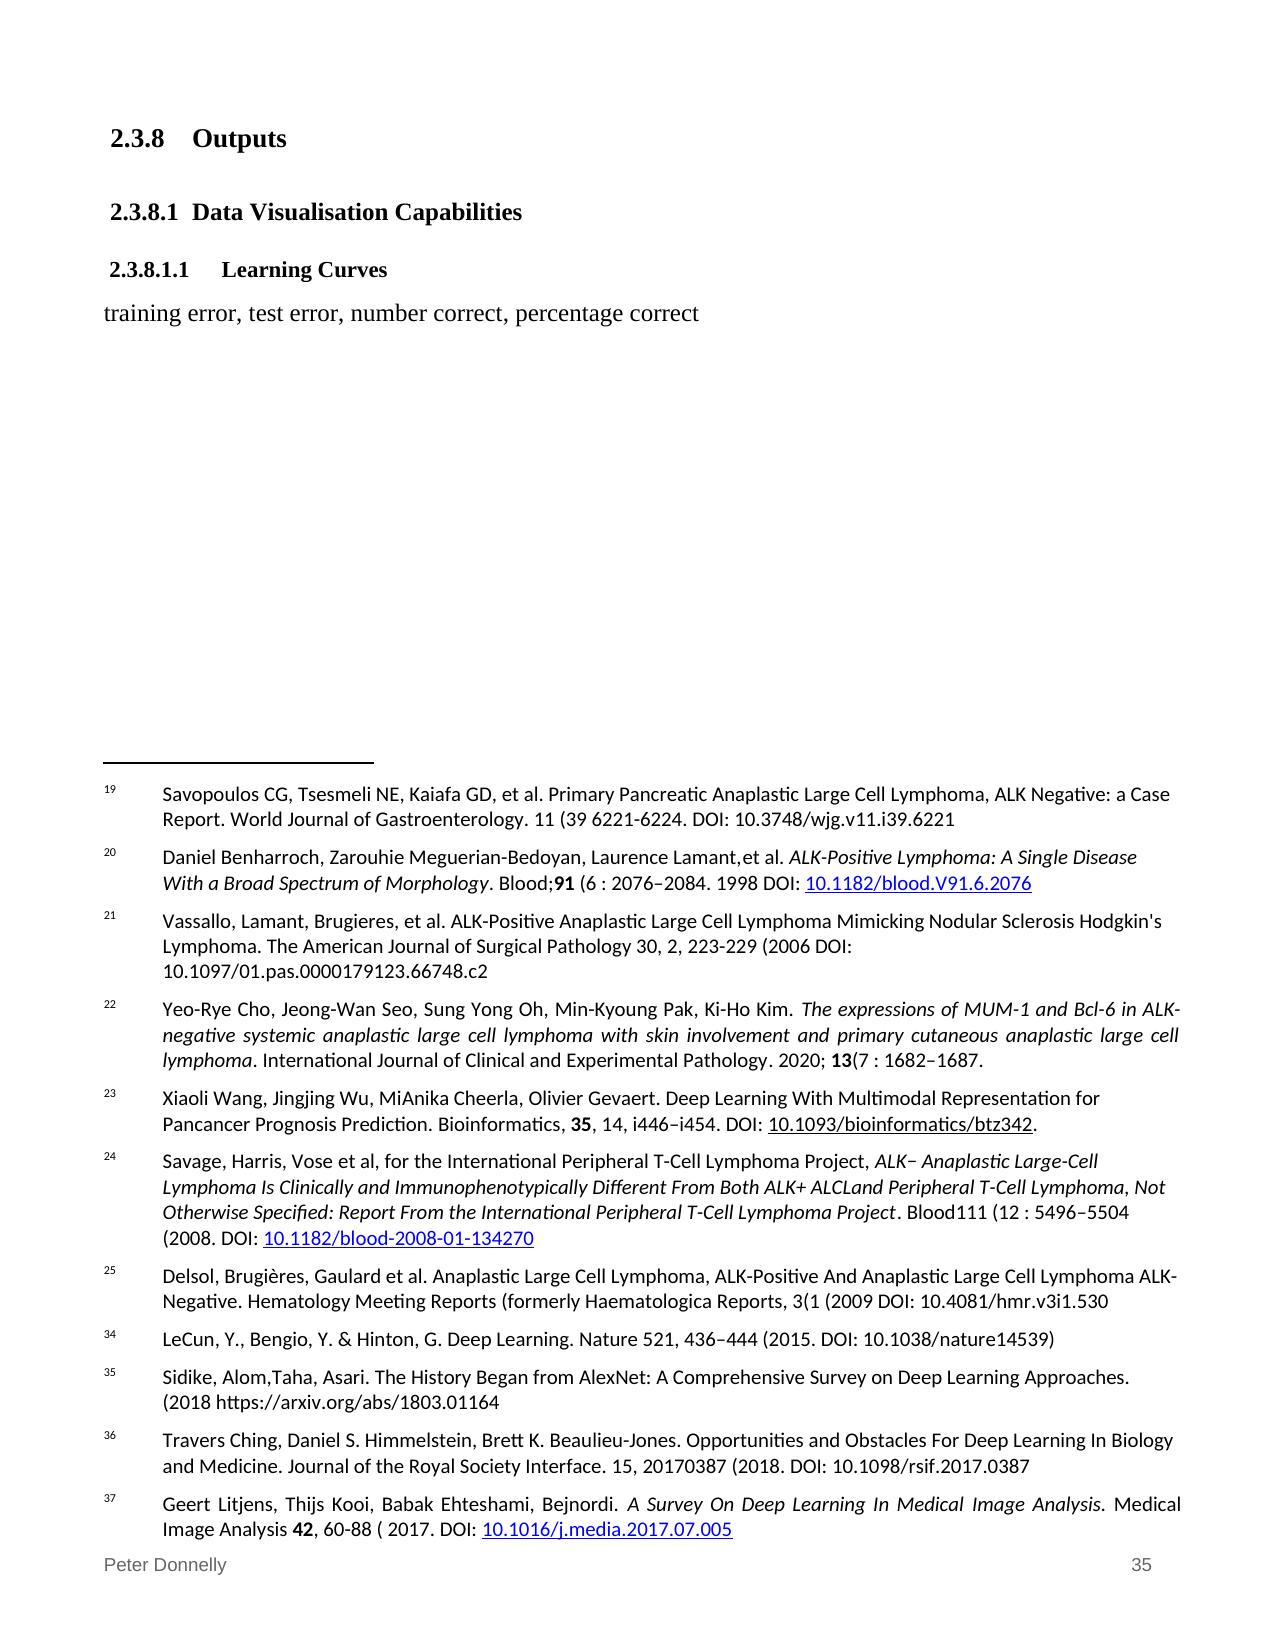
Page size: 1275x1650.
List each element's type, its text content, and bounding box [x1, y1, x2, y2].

text LeCun, Y., Bengio, Y. & Hinton, G. Deep Learning. Nature 521, 436–444 (2015. DOI: 10.1038/nature14539) [103, 1326, 1181, 1352]
text Daniel Benharroch, Zarouhie Meguerian-Bedoyan, Laurence Lamant,et al. ALK-Positive Lymphoma: A Single Disease With a Broad Spectrum of Morphology. Blood;91 (6 : 2076–2084. 1998 DOI: 10.1182/blood.V91.6.2076 [103, 844, 1181, 895]
text Geert Litjens, Thijs Kooi, Babak Ehteshami, Bejnordi. A Survey On Deep Learning In Medical Image Analysis. Medical Image Analysis 42, 60-88 ( 2017. DOI: 10.1016/j.media.2017.07.005 [103, 1491, 1181, 1542]
subtitle Data Visualisation Capabilities [103, 197, 1181, 226]
subtitle Outputs [103, 122, 1181, 153]
text Travers Ching, Daniel S. Himmelstein, Brett K. Beaulieu-Jones. Opportunities and Obstacles For Deep Learning In Biology and Medicine. Journal of the Royal Society Interface. 15, 20170387 (2018. DOI: 10.1098/rsif.2017.0387 [103, 1427, 1181, 1478]
text Yeo-Rye Cho, Jeong-Wan Seo, Sung Yong Oh, Min-Kyoung Pak, Ki-Ho Kim. The expressions of MUM-1 and Bcl-6 in ALK-negative systemic anaplastic large cell lymphoma with skin involvement and primary cutaneous anaplastic large cell lymphoma. International Journal of Clinical and Experimental Pathology. 2020; 13(7 : 1682–1687. [103, 997, 1181, 1073]
text Savopoulos CG, Tsesmeli NE, Kaiafa GD, et al. Primary Pancreatic Anaplastic Large Cell Lymphoma, ALK Negative: a Case Report. World Journal of Gastroenterology. 11 (39 6221-6224. DOI: 10.3748/wjg.v11.i39.6221 [103, 781, 1181, 832]
text Delsol, Brugières, Gaulard et al. Anaplastic Large Cell Lymphoma, ALK-Positive And Anaplastic Large Cell Lymphoma ALK-Negative. Hematology Meeting Reports (formerly Haematologica Reports, 3(1 (2009 DOI: 10.4081/hmr.v3i1.530 [103, 1263, 1181, 1314]
text training error, test error, number correct, percentage correct [103, 298, 1181, 326]
text Sidike, Alom,Taha, Asari. The History Began from AlexNet: A Comprehensive Survey on Deep Learning Approaches. (2018 https://arxiv.org/abs/1803.01164 [103, 1364, 1181, 1415]
text Xiaoli Wang, Jingjing Wu, MiAnika Cheerla, Olivier Gevaert. Deep Learning With Multimodal Representation for Pancancer Prognosis Prediction. Bioinformatics, 35, 14, i446–i454. DOI: 10.1093/bioinformatics/btz342. [103, 1085, 1181, 1136]
text Vassallo, Lamant, Brugieres, et al. ALK-Positive Anaplastic Large Cell Lymphoma Mimicking Nodular Sclerosis Hodgkin's Lymphoma. The American Journal of Surgical Pathology 30, 2, 223-229 (2006 DOI: 10.1097/01.pas.0000179123.66748.c2 [103, 908, 1181, 984]
text Savage, Harris, Vose et al, for the International Peripheral T-Cell Lymphoma Project, ALK− Anaplastic Large-Cell Lymphoma Is Clinically and Immunophenotypically Different From Both ALK+ ALCLand Peripheral T-Cell Lymphoma, Not Otherwise Specified: Report From the International Peripheral T-Cell Lymphoma Project. Blood111 (12 : 5496–5504 (2008. DOI: 10.1182/blood-2008-01-134270 [103, 1149, 1181, 1250]
subtitle Learning Curves [103, 256, 1181, 282]
